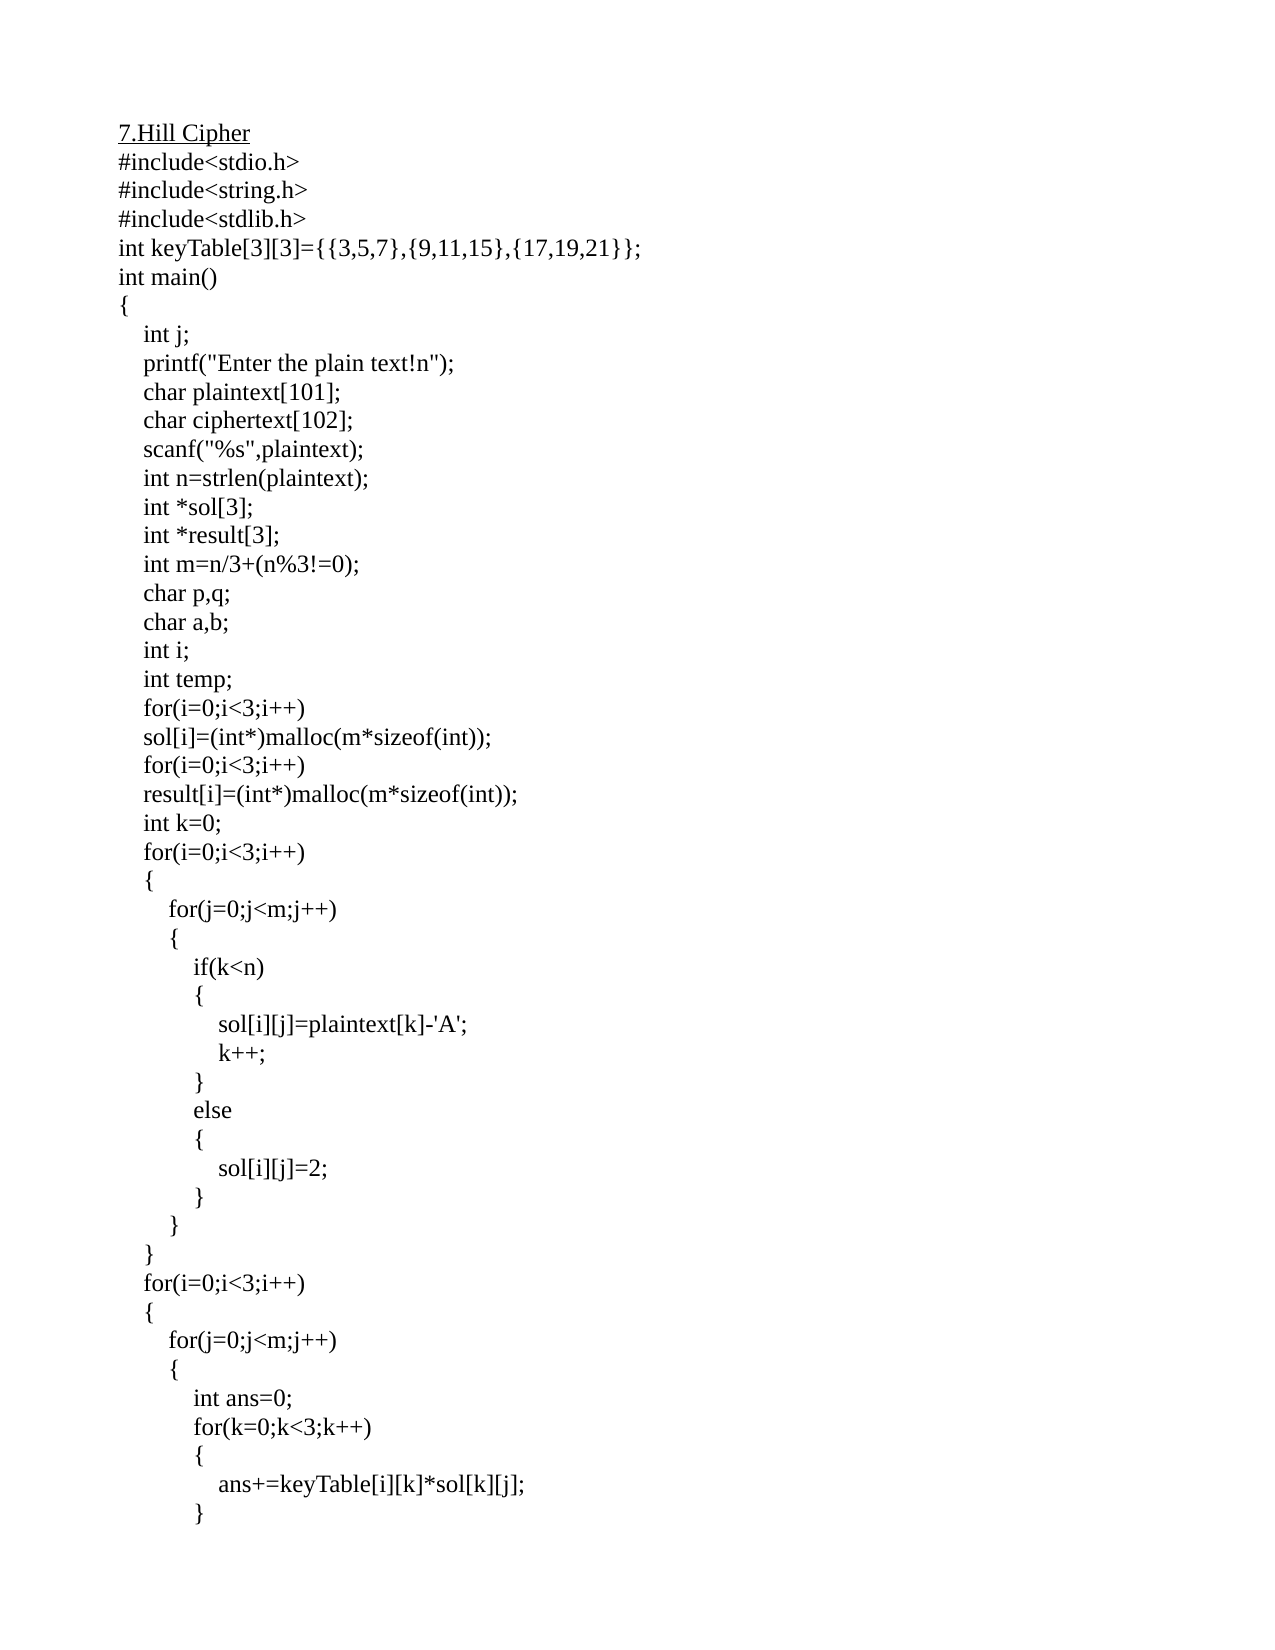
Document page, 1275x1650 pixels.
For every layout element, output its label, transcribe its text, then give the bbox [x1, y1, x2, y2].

text { [118, 1441, 1157, 1469]
text scanf("%s",plaintext); [118, 434, 1157, 463]
text int j; [118, 319, 1157, 348]
text { [118, 1354, 1157, 1383]
text for(i=0;i<3;i++) [118, 693, 1157, 722]
text int i; [118, 636, 1157, 664]
text sol[i][j]=2; [118, 1153, 1157, 1182]
text int keyTable[3][3]={{3,5,7},{9,11,15},{17,19,21}}; [118, 233, 1157, 262]
text char plaintext[101]; [118, 377, 1157, 406]
text printf("Enter the plain text!n"); [118, 348, 1157, 377]
text char a,b; [118, 607, 1157, 636]
text int k=0; [118, 808, 1157, 837]
text for(k=0;k<3;k++) [118, 1412, 1157, 1441]
text result[i]=(int*)malloc(m*sizeof(int)); [118, 779, 1157, 808]
text char p,q; [118, 578, 1157, 607]
text sol[i]=(int*)malloc(m*sizeof(int)); [118, 722, 1157, 751]
text sol[i][j]=plaintext[k]-'A'; [118, 1009, 1157, 1038]
text int main() [118, 262, 1157, 291]
text for(i=0;i<3;i++) [118, 837, 1157, 866]
text { [118, 866, 1157, 894]
text int temp; [118, 664, 1157, 693]
text } [118, 1067, 1157, 1096]
text else [118, 1096, 1157, 1124]
text #include<stdlib.h> [118, 204, 1157, 233]
text for(j=0;j<m;j++) [118, 894, 1157, 923]
text int n=strlen(plaintext); [118, 463, 1157, 492]
text { [118, 923, 1157, 952]
text } [118, 1239, 1157, 1268]
text #include<stdio.h> [118, 147, 1157, 176]
text k++; [118, 1038, 1157, 1067]
text #include<string.h> [118, 176, 1157, 204]
text { [118, 1297, 1157, 1326]
text for(i=0;i<3;i++) [118, 1268, 1157, 1297]
text ans+=keyTable[i][k]*sol[k][j]; [118, 1469, 1157, 1498]
text } [118, 1498, 1157, 1527]
text for(i=0;i<3;i++) [118, 751, 1157, 779]
text { [118, 981, 1157, 1009]
text int ans=0; [118, 1383, 1157, 1412]
text if(k<n) [118, 952, 1157, 981]
text char ciphertext[102]; [118, 406, 1157, 434]
text 7.Hill Cipher [118, 118, 1157, 147]
text { [118, 291, 1157, 319]
text int m=n/3+(n%3!=0); [118, 549, 1157, 578]
text for(j=0;j<m;j++) [118, 1326, 1157, 1354]
text { [118, 1124, 1157, 1153]
text int *sol[3]; [118, 492, 1157, 521]
text int *result[3]; [118, 521, 1157, 549]
text } [118, 1182, 1157, 1211]
text } [118, 1211, 1157, 1239]
